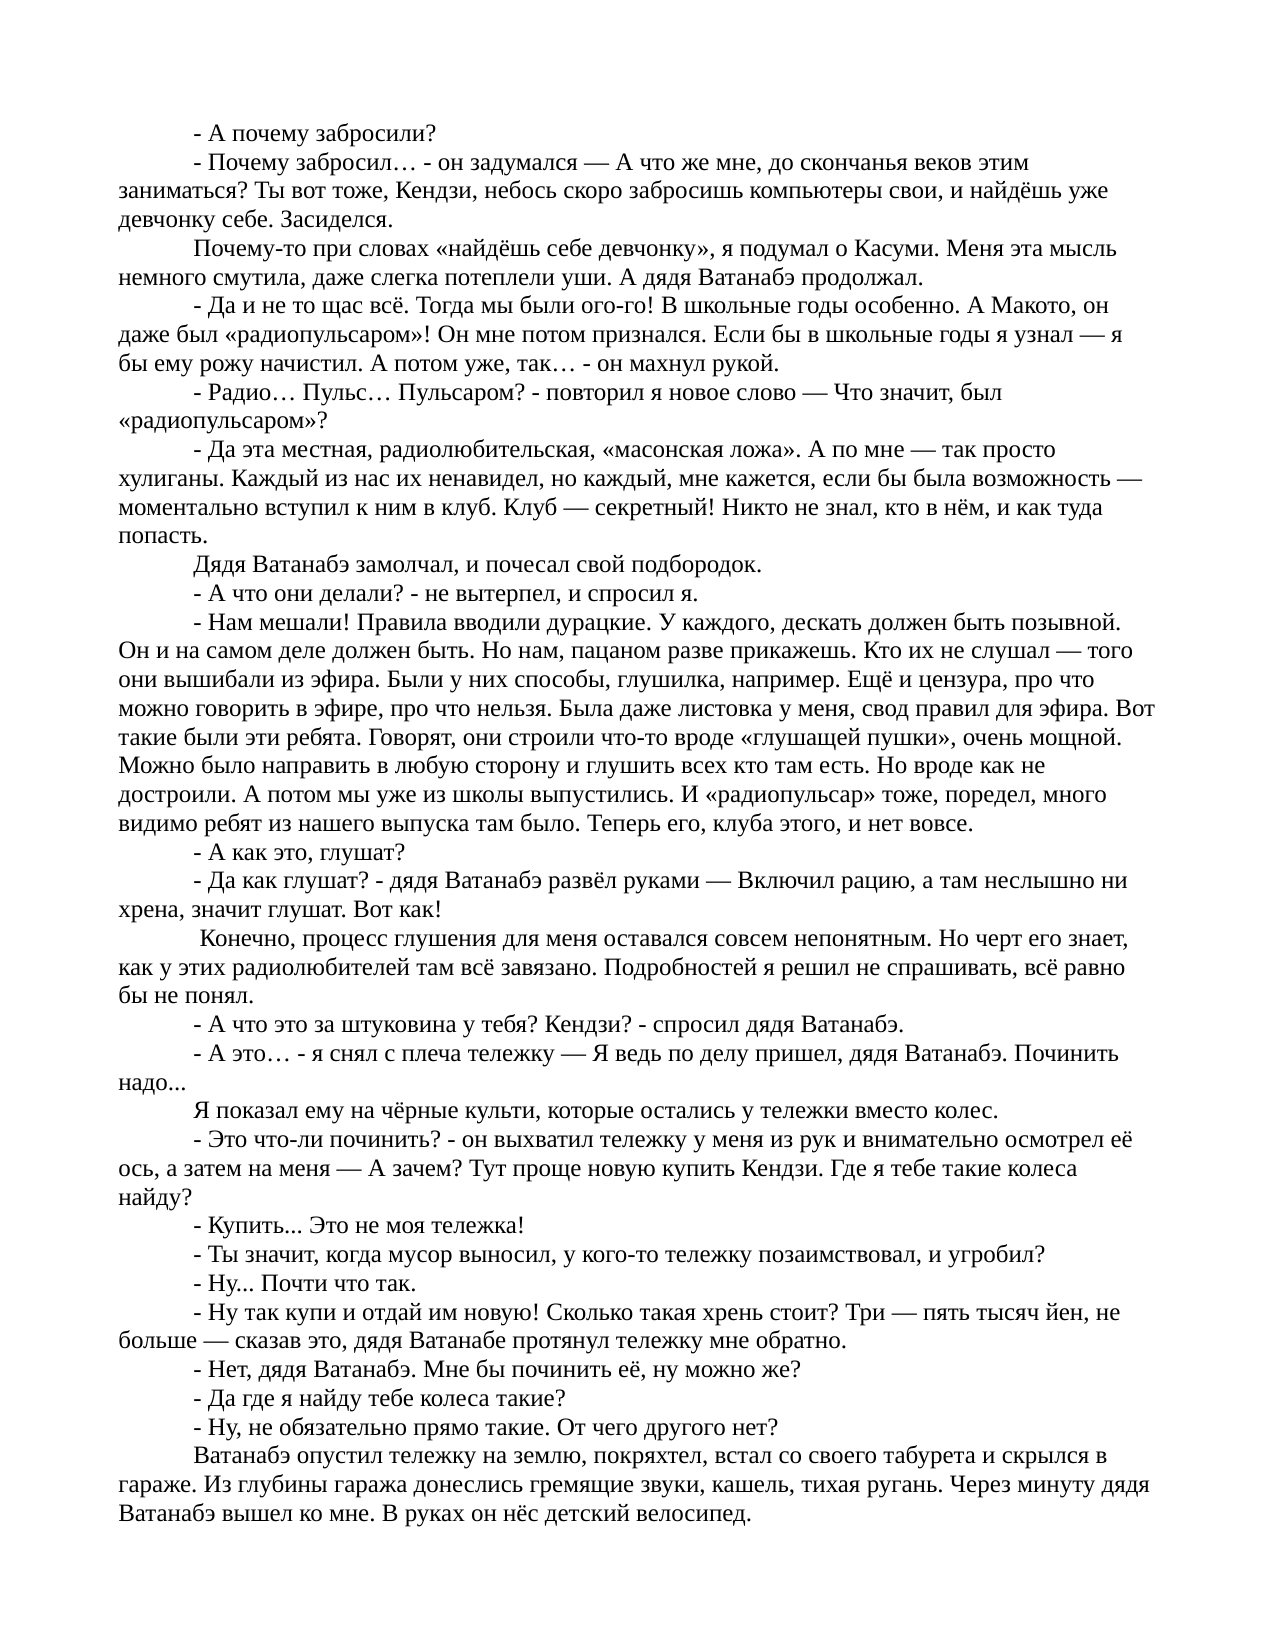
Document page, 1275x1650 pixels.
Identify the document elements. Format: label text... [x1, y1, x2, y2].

text - А что они делали? - не вытерпел, и спросил я. [118, 578, 1157, 607]
text - Да эта местная, радиолюбительская, «масонская ложа». А по мне — так просто хулиганы. Каждый из нас их ненавидел, но каждый, мне кажется, если бы была возможность — моментально вступил к ним в клуб. Клуб — секретный! Никто не знал, кто в нём, и как туда попасть. [118, 434, 1157, 549]
text - Купить... Это не моя тележка! [118, 1211, 1157, 1239]
text - Радио… Пульс… Пульсаром? - повторил я новое слово — Что значит, был «радиопульсаром»? [118, 377, 1157, 434]
text - Ты значит, когда мусор выносил, у кого-то тележку позаимствовал, и угробил? [118, 1239, 1157, 1268]
text - Это что-ли починить? - он выхватил тележку у меня из рук и внимательно осмотрел её ось, а затем на меня — А зачем? Тут проще новую купить Кендзи. Где я тебе такие колеса найду? [118, 1124, 1157, 1211]
text - Почему забросил… - он задумался — А что же мне, до скончанья веков этим заниматься? Ты вот тоже, Кендзи, небось скоро забросишь компьютеры свои, и найдёшь уже девчонку себе. Засиделся. [118, 147, 1157, 233]
text - Ну, не обязательно прямо такие. От чего другого нет? [118, 1412, 1157, 1441]
text Дядя Ватанабэ замолчал, и почесал свой подбородок. [118, 549, 1157, 578]
text - Нет, дядя Ватанабэ. Мне бы починить её, ну можно же? [118, 1354, 1157, 1383]
text - Да где я найду тебе колеса такие? [118, 1383, 1157, 1412]
text - Ну так купи и отдай им новую! Сколько такая хрень стоит? Три — пять тысяч йен, не больше — сказав это, дядя Ватанабе протянул тележку мне обратно. [118, 1297, 1157, 1354]
text Ватанабэ опустил тележку на землю, покряхтел, встал со своего табурета и скрылся в гараже. Из глубины гаража донеслись гремящие звуки, кашель, тихая ругань. Через минуту дядя Ватанабэ вышел ко мне. В руках он нёс детский велосипед. [118, 1441, 1157, 1527]
text - Да и не то щас всё. Тогда мы были ого-го! В школьные годы особенно. А Макото, он даже был «радиопульсаром»! Он мне потом признался. Если бы в школьные годы я узнал — я бы ему рожу начистил. А потом уже, так… - он махнул рукой. [118, 291, 1157, 377]
text Конечно, процесс глушения для меня оставался совсем непонятным. Но черт его знает, как у этих радиолюбителей там всё завязано. Подробностей я решил не спрашивать, всё равно бы не понял. [118, 923, 1157, 1009]
text Почему-то при словах «найдёшь себе девчонку», я подумал о Касуми. Меня эта мысль немного смутила, даже слегка потеплели уши. А дядя Ватанабэ продолжал. [118, 233, 1157, 291]
text Я показал ему на чёрные культи, которые остались у тележки вместо колес. [118, 1096, 1157, 1124]
text - А почему забросили? [118, 118, 1157, 147]
text - Ну... Почти что так. [118, 1268, 1157, 1297]
text - Нам мешали! Правила вводили дурацкие. У каждого, дескать должен быть позывной. Он и на самом деле должен быть. Но нам, пацаном разве прикажешь. Кто их не слушал — того они вышибали из эфира. Были у них способы, глушилка, например. Ещё и цензура, про что можно говорить в эфире, про что нельзя. Была даже листовка у меня, свод правил для эфира. Вот такие были эти ребята. Говорят, они строили что-то вроде «глушащей пушки», очень мощной. Можно было направить в любую сторону и глушить всех кто там есть. Но вроде как не достроили. А потом мы уже из школы выпустились. И «радиопульсар» тоже, поредел, много видимо ребят из нашего выпуска там было. Теперь его, клуба этого, и нет вовсе. [118, 607, 1157, 837]
text - А это… - я снял с плеча тележку — Я ведь по делу пришел, дядя Ватанабэ. Починить надо... [118, 1038, 1157, 1096]
text - А как это, глушат? [118, 837, 1157, 866]
text - Да как глушат? - дядя Ватанабэ развёл руками — Включил рацию, а там неслышно ни хрена, значит глушат. Вот как! [118, 866, 1157, 923]
text - А что это за штуковина у тебя? Кендзи? - спросил дядя Ватанабэ. [118, 1009, 1157, 1038]
